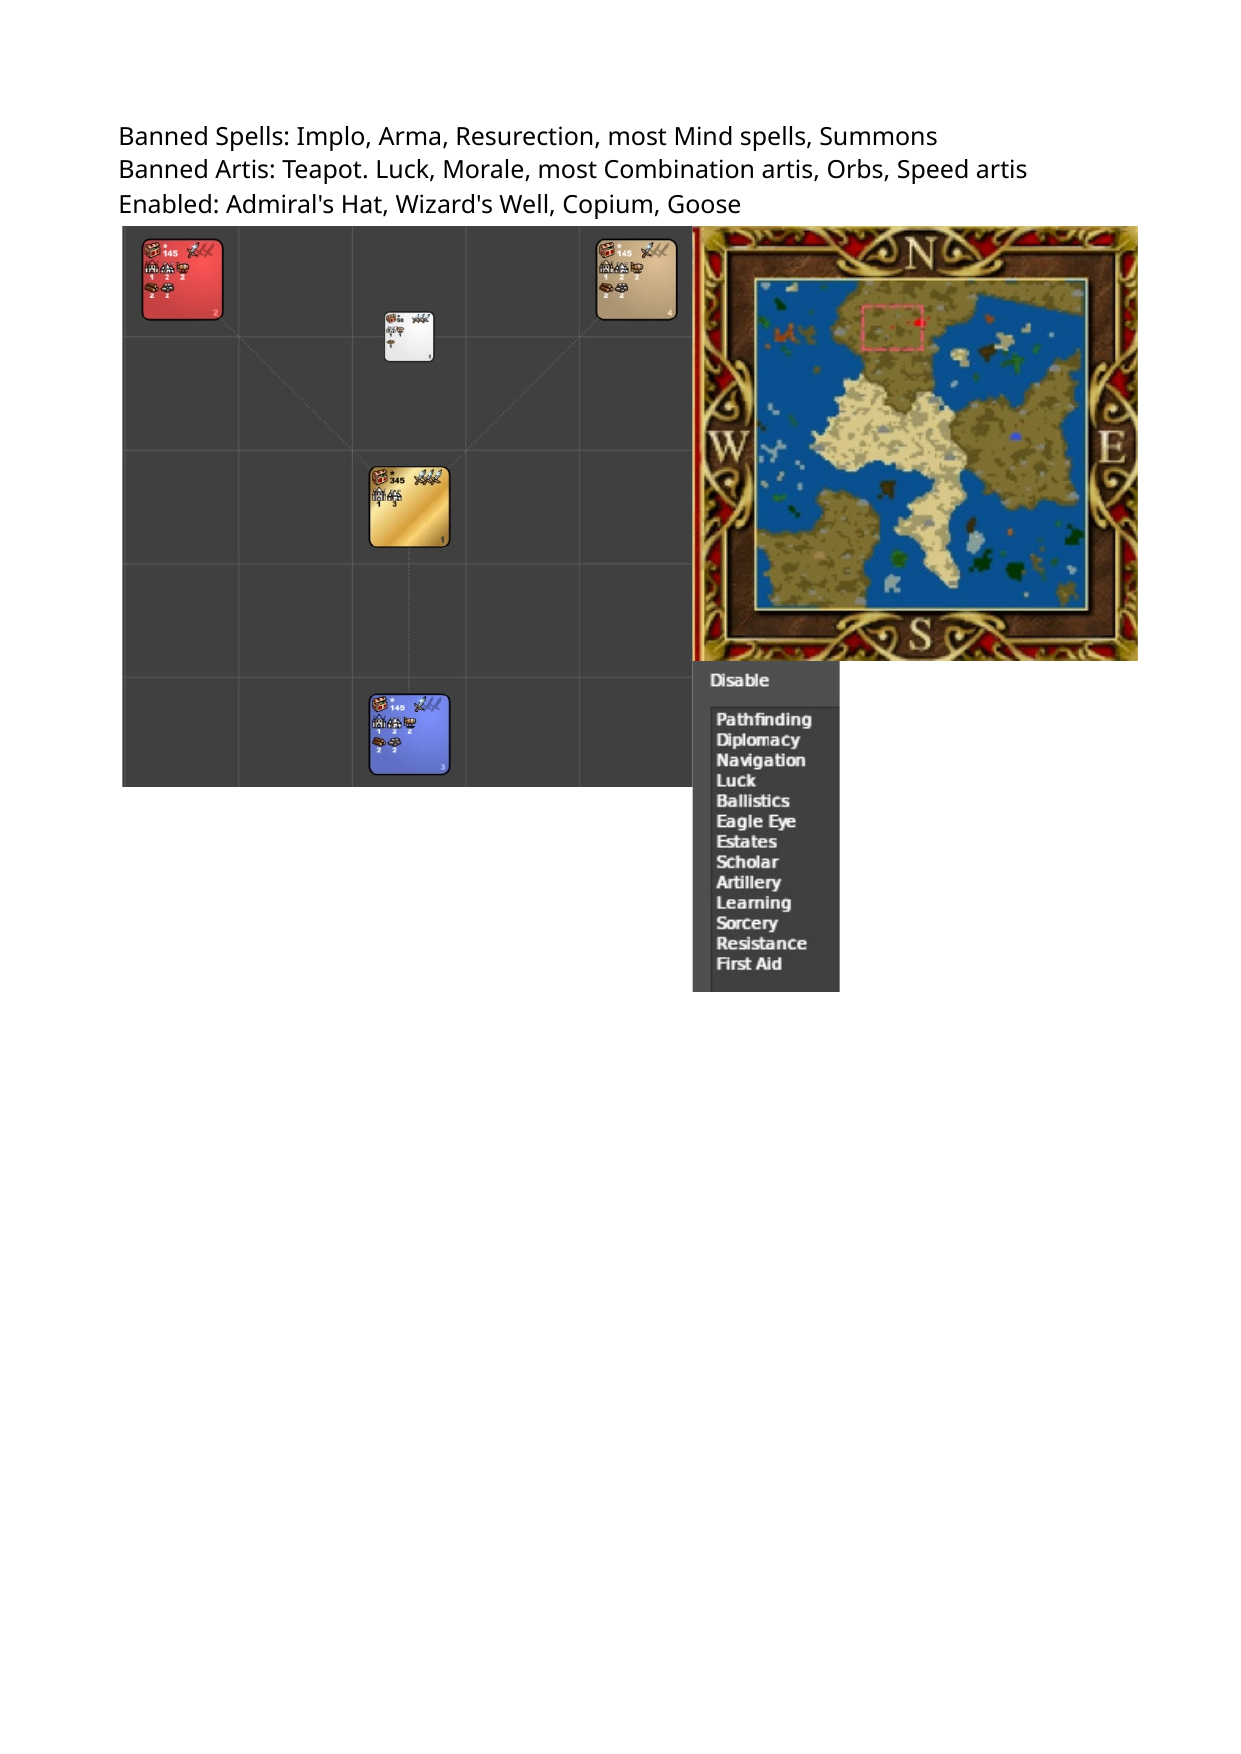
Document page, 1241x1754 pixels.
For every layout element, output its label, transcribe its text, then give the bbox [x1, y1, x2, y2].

text Banned Artis: Teapot. Luck, Morale, most Combination artis, Orbs, Speed artis [118, 152, 1122, 186]
text Enabled: Admiral's Hat, Wizard's Well, Copium, Goose [118, 186, 1122, 220]
text Banned Spells: Implo, Arma, Resurection, most Mind spells, Summons [118, 118, 1122, 152]
picture [122, 226, 1138, 992]
